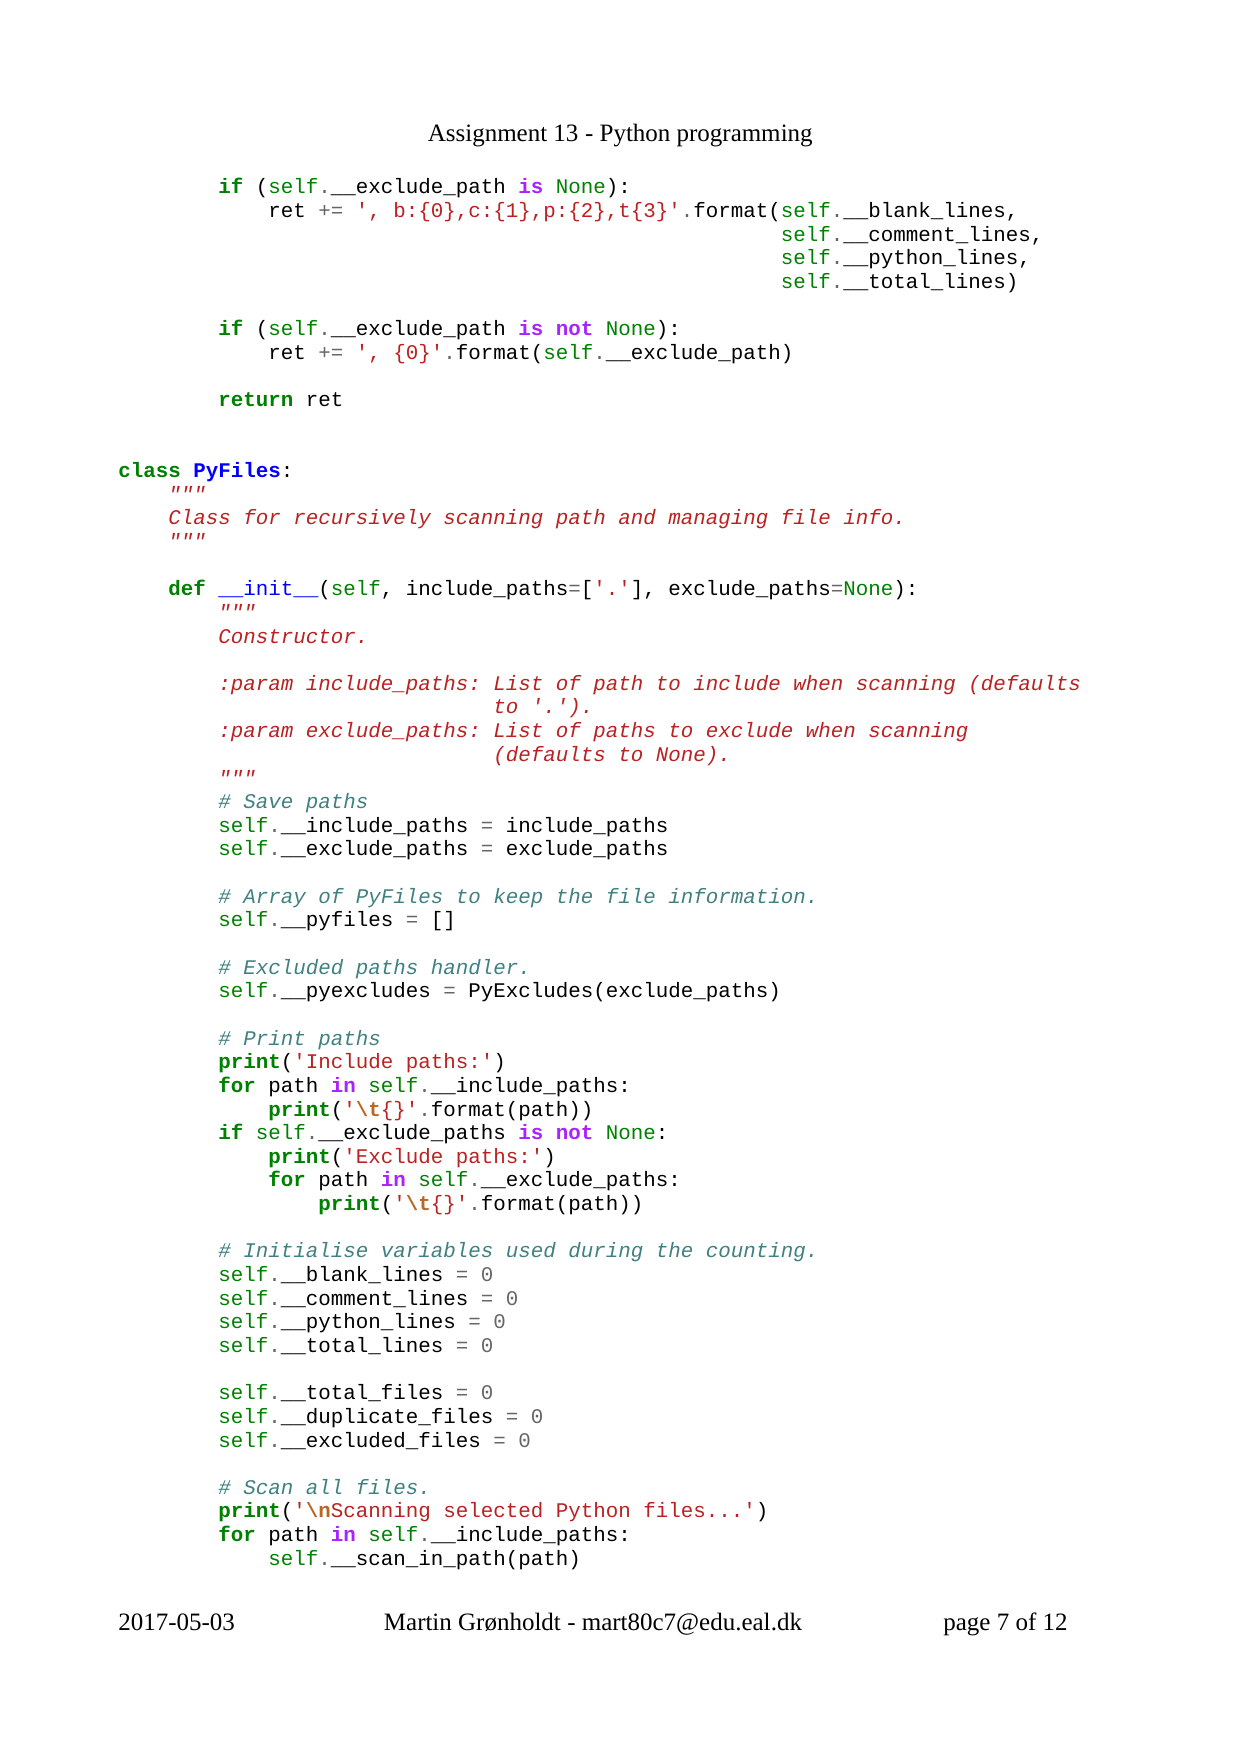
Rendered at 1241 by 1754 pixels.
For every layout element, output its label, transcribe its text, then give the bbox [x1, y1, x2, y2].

text :param include_paths: List of path to include when scanning (defaults [118, 673, 1122, 697]
text self.__blank_lines = 0 [118, 1264, 1122, 1288]
text Class for recursively scanning path and managing file info. [118, 507, 1122, 531]
text """ [118, 531, 1122, 555]
text class PyFiles: [118, 460, 1122, 484]
text ret += ', b:{0},c:{1},p:{2},t{3}'.format(self.__blank_lines, [118, 200, 1122, 224]
text self.__total_files = 0 [118, 1382, 1122, 1406]
text print('Include paths:') [118, 1051, 1122, 1075]
text self.__duplicate_files = 0 [118, 1406, 1122, 1429]
text Constructor. [118, 626, 1122, 649]
text print('\nScanning selected Python files...') [118, 1501, 1122, 1524]
text self.__scan_in_path(path) [118, 1548, 1122, 1571]
text # Print paths [118, 1028, 1122, 1051]
text to '.'). [118, 697, 1122, 720]
text # Save paths [118, 791, 1122, 815]
text self.__python_lines = 0 [118, 1311, 1122, 1335]
text # Initialise variables used during the counting. [118, 1240, 1122, 1264]
text self.__comment_lines = 0 [118, 1288, 1122, 1311]
text """ [118, 602, 1122, 626]
text self.__include_paths = include_paths [118, 815, 1122, 838]
text if (self.__exclude_path is None): [118, 176, 1122, 200]
text for path in self.__exclude_paths: [118, 1169, 1122, 1193]
text :param exclude_paths: List of paths to exclude when scanning [118, 720, 1122, 744]
text self.__excluded_files = 0 [118, 1429, 1122, 1453]
text self.__pyexcludes = PyExcludes(exclude_paths) [118, 980, 1122, 1004]
text self.__exclude_paths = exclude_paths [118, 838, 1122, 862]
text def __init__(self, include_paths=['.'], exclude_paths=None): [118, 578, 1122, 602]
text # Array of PyFiles to keep the file information. [118, 886, 1122, 909]
text self.__comment_lines, [118, 224, 1122, 247]
text # Scan all files. [118, 1477, 1122, 1501]
text # Excluded paths handler. [118, 957, 1122, 980]
text if (self.__exclude_path is not None): [118, 318, 1122, 342]
text self.__total_lines = 0 [118, 1335, 1122, 1359]
text if self.__exclude_paths is not None: [118, 1122, 1122, 1146]
text return ret [118, 389, 1122, 413]
text for path in self.__include_paths: [118, 1524, 1122, 1548]
text """ [118, 767, 1122, 791]
text self.__pyfiles = [] [118, 909, 1122, 933]
text print('\t{}'.format(path)) [118, 1098, 1122, 1122]
text ret += ', {0}'.format(self.__exclude_path) [118, 342, 1122, 366]
text """ [118, 484, 1122, 507]
text self.__python_lines, [118, 247, 1122, 271]
text self.__total_lines) [118, 271, 1122, 294]
text print('Exclude paths:') [118, 1146, 1122, 1169]
text for path in self.__include_paths: [118, 1075, 1122, 1098]
text (defaults to None). [118, 744, 1122, 767]
text print('\t{}'.format(path)) [118, 1193, 1122, 1217]
